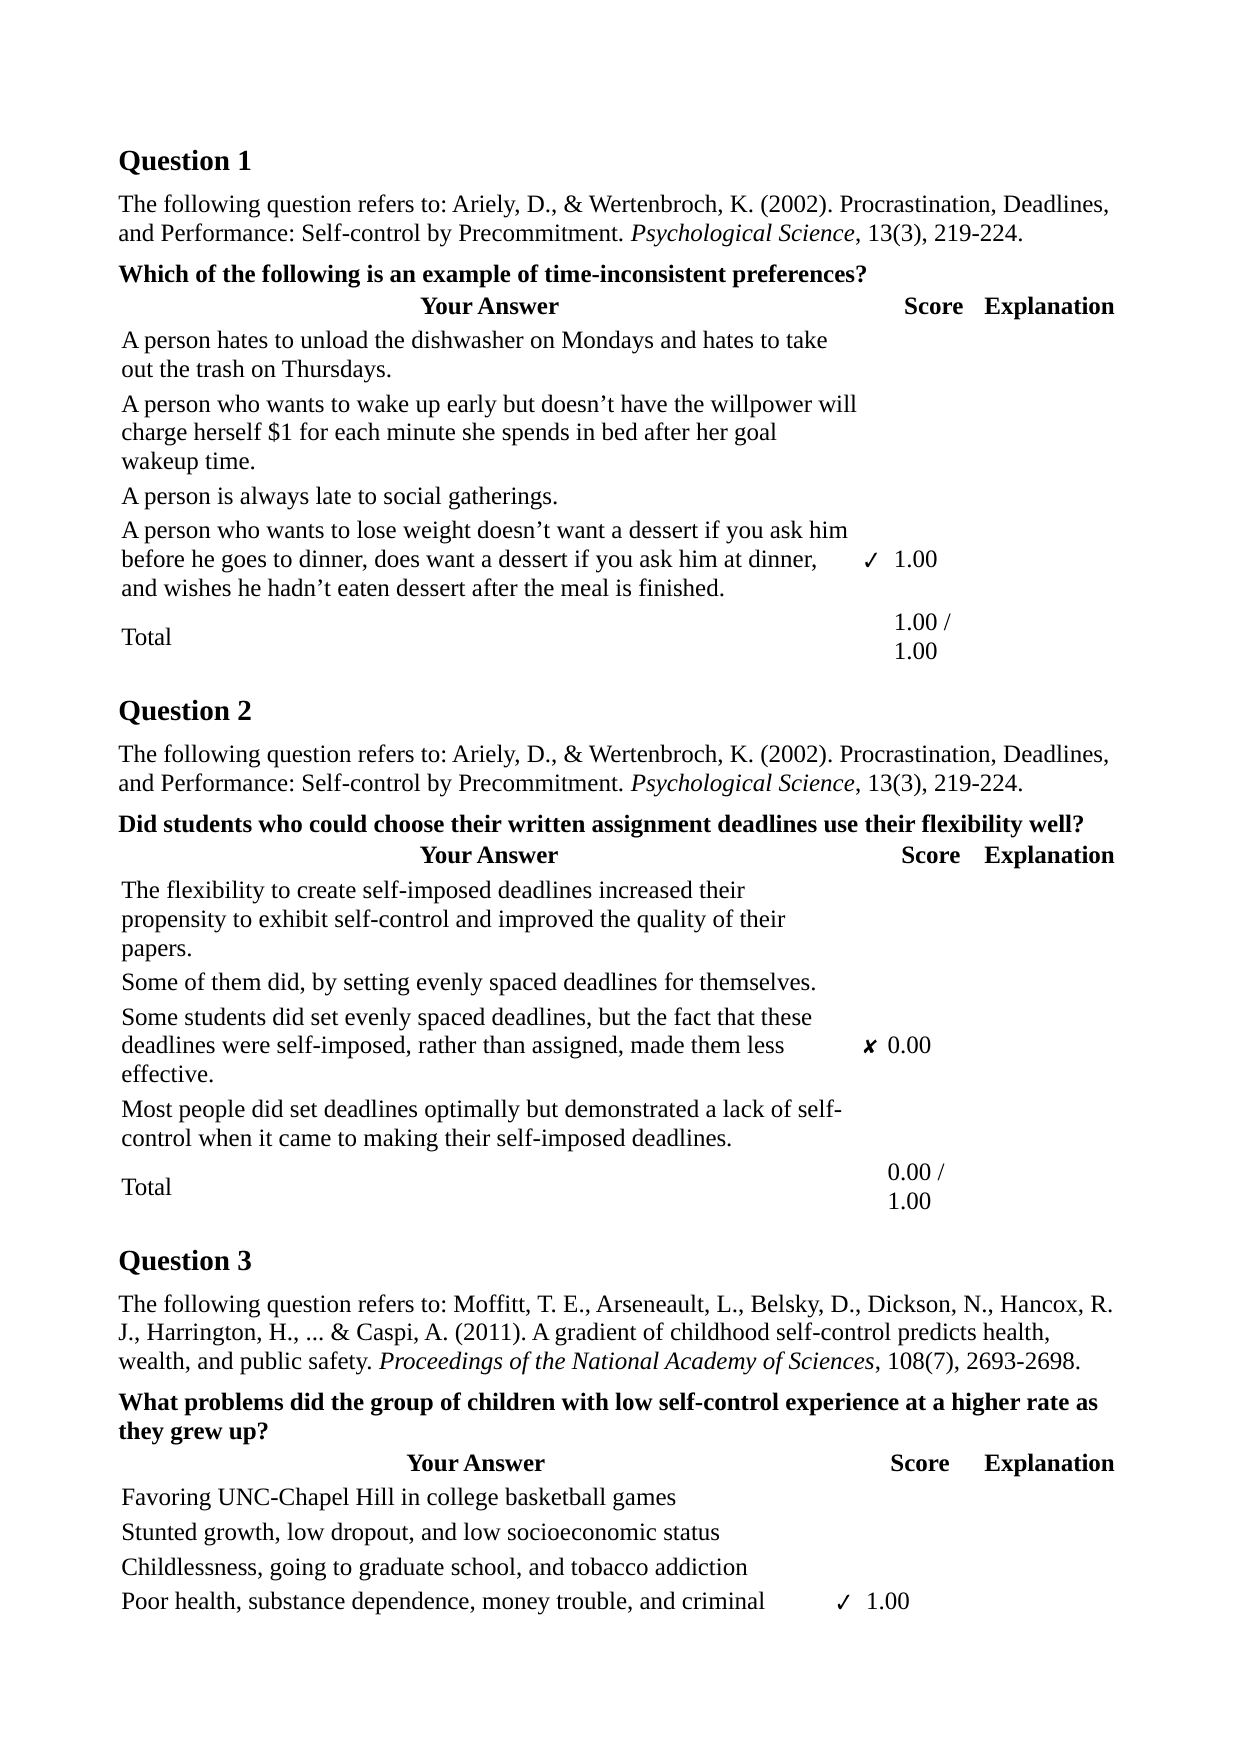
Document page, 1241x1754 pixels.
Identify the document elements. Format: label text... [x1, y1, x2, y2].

text Which of the following is an example of time-inconsistent preferences? [118, 259, 1122, 288]
table_cell [861, 478, 891, 512]
table_header Your Answer [118, 288, 861, 322]
table_header Your Answer [118, 1445, 833, 1479]
text The following question refers to: Ariely, D., & Wertenbroch, K. (2002). Procrastination, Deadlines, and Performance: Self-control by Precommitment. Psychological Science, 13(3), 219-224. [118, 189, 1122, 247]
table_cell [977, 999, 1122, 1091]
table_cell [977, 605, 1122, 668]
table_cell A person who wants to wake up early but doesn’t have the willpower will charge herself $1 for each minute she spends in bed after her goal wakeup time. [118, 386, 861, 478]
table_header Score [885, 838, 977, 872]
table_header Explanation [977, 288, 1122, 322]
table_header [861, 288, 891, 322]
table_cell [977, 386, 1122, 478]
table_cell [977, 1154, 1122, 1218]
table_header [860, 838, 884, 872]
table_cell [977, 513, 1122, 604]
table_header Explanation [977, 1445, 1122, 1479]
table_cell [860, 872, 884, 964]
table_cell ✘ [860, 999, 884, 1091]
table_cell [833, 1480, 863, 1514]
table_cell Total [118, 605, 861, 668]
text The following question refers to: Moffitt, T. E., Arseneault, L., Belsky, D., Dickson, N., Hancox, R. J., Harrington, H., ... & Caspi, A. (2011). A gradient of childhood self-control predicts health, wealth, and public safety. Proceedings of the National Academy of Sciences, 108(7), 2693-2698. [118, 1289, 1122, 1375]
table_cell [861, 605, 891, 668]
table_cell [863, 1549, 977, 1583]
table_header Your Answer [118, 838, 859, 872]
table_cell 0.00 / 1.00 [885, 1154, 977, 1218]
subtitle Question 3 [118, 1243, 1122, 1276]
table_cell [977, 1514, 1122, 1549]
table_cell A person is always late to social gatherings. [118, 478, 861, 512]
table_cell [885, 1091, 977, 1154]
table_header [833, 1445, 863, 1479]
text What problems did the group of children with low self-control experience at a higher rate as they grew up? [118, 1387, 1122, 1445]
table_cell [891, 323, 977, 386]
table_cell [860, 1091, 884, 1154]
table_cell 1.00 [863, 1583, 977, 1618]
table_cell [861, 323, 891, 386]
table_cell [891, 478, 977, 512]
table_header Score [863, 1445, 977, 1479]
table_cell Total [118, 1154, 859, 1218]
table_cell [977, 1583, 1122, 1618]
table_cell 1.00 [891, 513, 977, 604]
table_cell [833, 1514, 863, 1549]
table_cell Stunted growth, low dropout, and low socioeconomic status [118, 1514, 833, 1549]
table_cell [891, 386, 977, 478]
table_cell The flexibility to create self-imposed deadlines increased their propensity to exhibit self-control and improved the quality of their papers. [118, 872, 859, 964]
table_cell 0.00 [885, 999, 977, 1091]
subtitle Question 1 [118, 143, 1122, 177]
table_cell Some students did set evenly spaced deadlines, but the fact that these deadlines were self-imposed, rather than assigned, made them less effective. [118, 999, 859, 1091]
table_cell A person who wants to lose weight doesn’t want a dessert if you ask him before he goes to dinner, does want a dessert if you ask him at dinner, and wishes he hadn’t eaten dessert after the meal is finished. [118, 513, 861, 604]
table_cell Most people did set deadlines optimally but demonstrated a lack of self-control when it came to making their self-imposed deadlines. [118, 1091, 859, 1154]
table_cell ✔ [861, 513, 891, 604]
table_cell [977, 964, 1122, 999]
table_cell [977, 1549, 1122, 1583]
table_cell [860, 1154, 884, 1218]
table_header Explanation [977, 838, 1122, 872]
table_cell [860, 964, 884, 999]
table_cell [977, 1091, 1122, 1154]
table_cell Favoring UNC-Chapel Hill in college basketball games [118, 1480, 833, 1514]
table_cell [885, 872, 977, 964]
table_cell [977, 323, 1122, 386]
table_cell [861, 386, 891, 478]
table_cell [833, 1549, 863, 1583]
table_cell [885, 964, 977, 999]
table_cell Some of them did, by setting evenly spaced deadlines for themselves. [118, 964, 859, 999]
table_cell ✔ [833, 1583, 863, 1618]
table_cell [977, 872, 1122, 964]
table_cell A person hates to unload the dishwasher on Mondays and hates to take out the trash on Thursdays. [118, 323, 861, 386]
subtitle Question 2 [118, 693, 1122, 726]
text The following question refers to: Ariely, D., & Wertenbroch, K. (2002). Procrastination, Deadlines, and Performance: Self-control by Precommitment. Psychological Science, 13(3), 219-224. [118, 739, 1122, 796]
text Did students who could choose their written assignment deadlines use their flexibility well? [118, 809, 1122, 838]
table_cell [863, 1514, 977, 1549]
table_cell [977, 478, 1122, 512]
table_cell [863, 1480, 977, 1514]
table_header Score [891, 288, 977, 322]
table_cell Childlessness, going to graduate school, and tobacco addiction [118, 1549, 833, 1583]
table_cell 1.00 / 1.00 [891, 605, 977, 668]
table_cell Poor health, substance dependence, money trouble, and criminal [118, 1583, 833, 1618]
table_cell [977, 1480, 1122, 1514]
